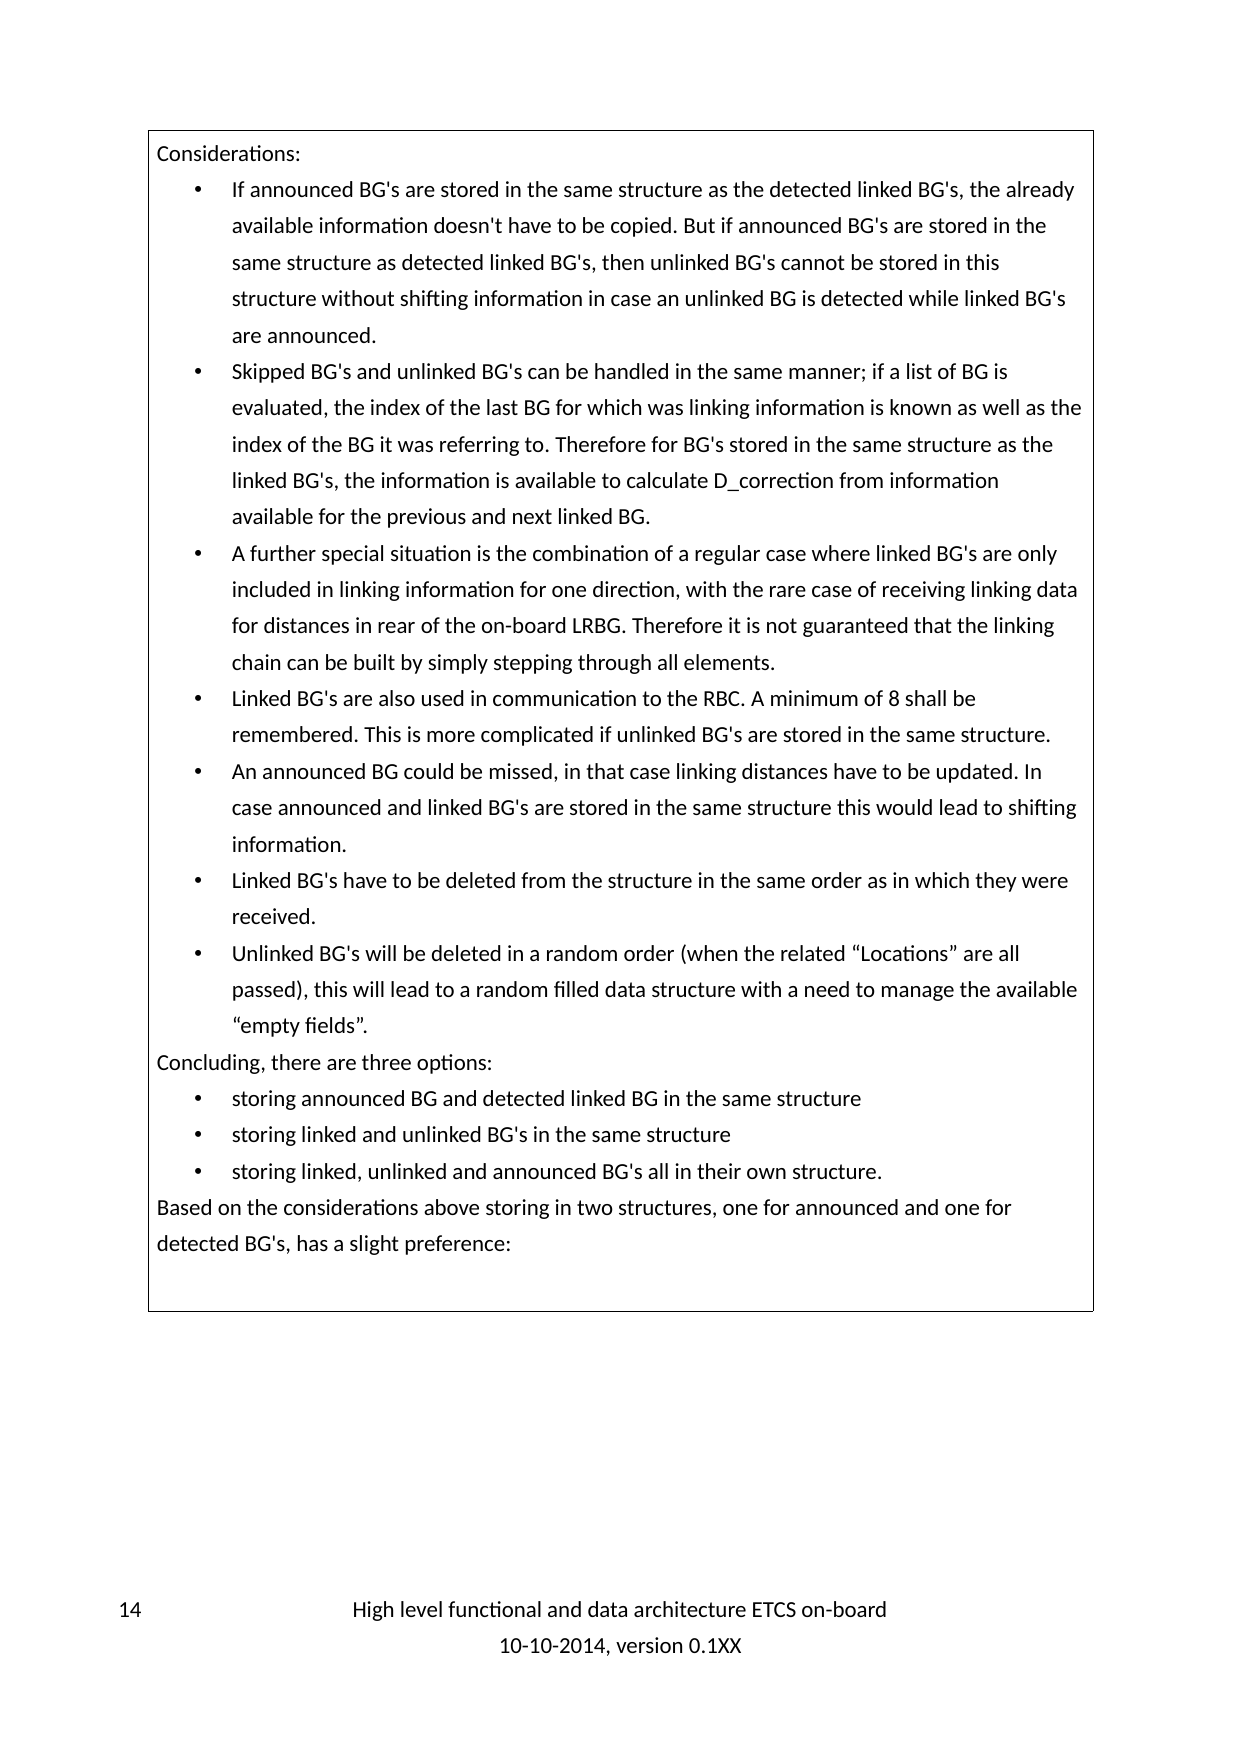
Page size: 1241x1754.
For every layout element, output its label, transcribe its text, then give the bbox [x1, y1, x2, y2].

list storing linked, unlinked and announced BG's all in their own structure. [194, 1157, 1084, 1185]
text Based on the considerations above storing in two structures, one for announced and one for detected BG's, has a slight preference: [157, 1193, 1084, 1258]
text Concluding, there are three options: [157, 1048, 1084, 1076]
list storing announced BG and detected linked BG in the same structure [194, 1084, 1084, 1112]
list Unlinked BG's will be deleted in a random order (when the related “Locations” are all passed), this will lead to a random filled data structure with a need to manage the available “empty fields”. [194, 939, 1084, 1039]
list A further special situation is the combination of a regular case where linked BG's are only included in linking information for one direction, with the rare case of receiving linking data for distances in rear of the on-board LRBG. Therefore it is not guaranteed that the linking chain can be built by simply stepping through all elements. [194, 539, 1084, 676]
text Considerations: [157, 139, 1084, 167]
list storing linked and unlinked BG's in the same structure [194, 1121, 1084, 1148]
list An announced BG could be missed, in that case linking distances have to be updated. In case announced and linked BG's are stored in the same structure this would lead to shifting information. [194, 757, 1084, 858]
list Skipped BG's and unlinked BG's can be handled in the same manner; if a list of BG is evaluated, the index of the last BG for which was linking information is known as well as the index of the BG it was referring to. Therefore for BG's stored in the same structure as the linked BG's, the information is available to calculate D_correction from information available for the previous and next linked BG. [194, 357, 1084, 531]
list If announced BG's are stored in the same structure as the detected linked BG's, the already available information doesn't have to be copied. But if announced BG's are stored in the same structure as detected linked BG's, then unlinked BG's cannot be stored in this structure without shifting information in case an unlinked BG is detected while linked BG's are announced. [194, 175, 1084, 349]
list Linked BG's are also used in communication to the RBC. A minimum of 8 shall be remembered. This is more complicated if unlinked BG's are stored in the same structure. [194, 684, 1084, 749]
list Linked BG's have to be deleted from the structure in the same order as in which they were received. [194, 866, 1084, 930]
